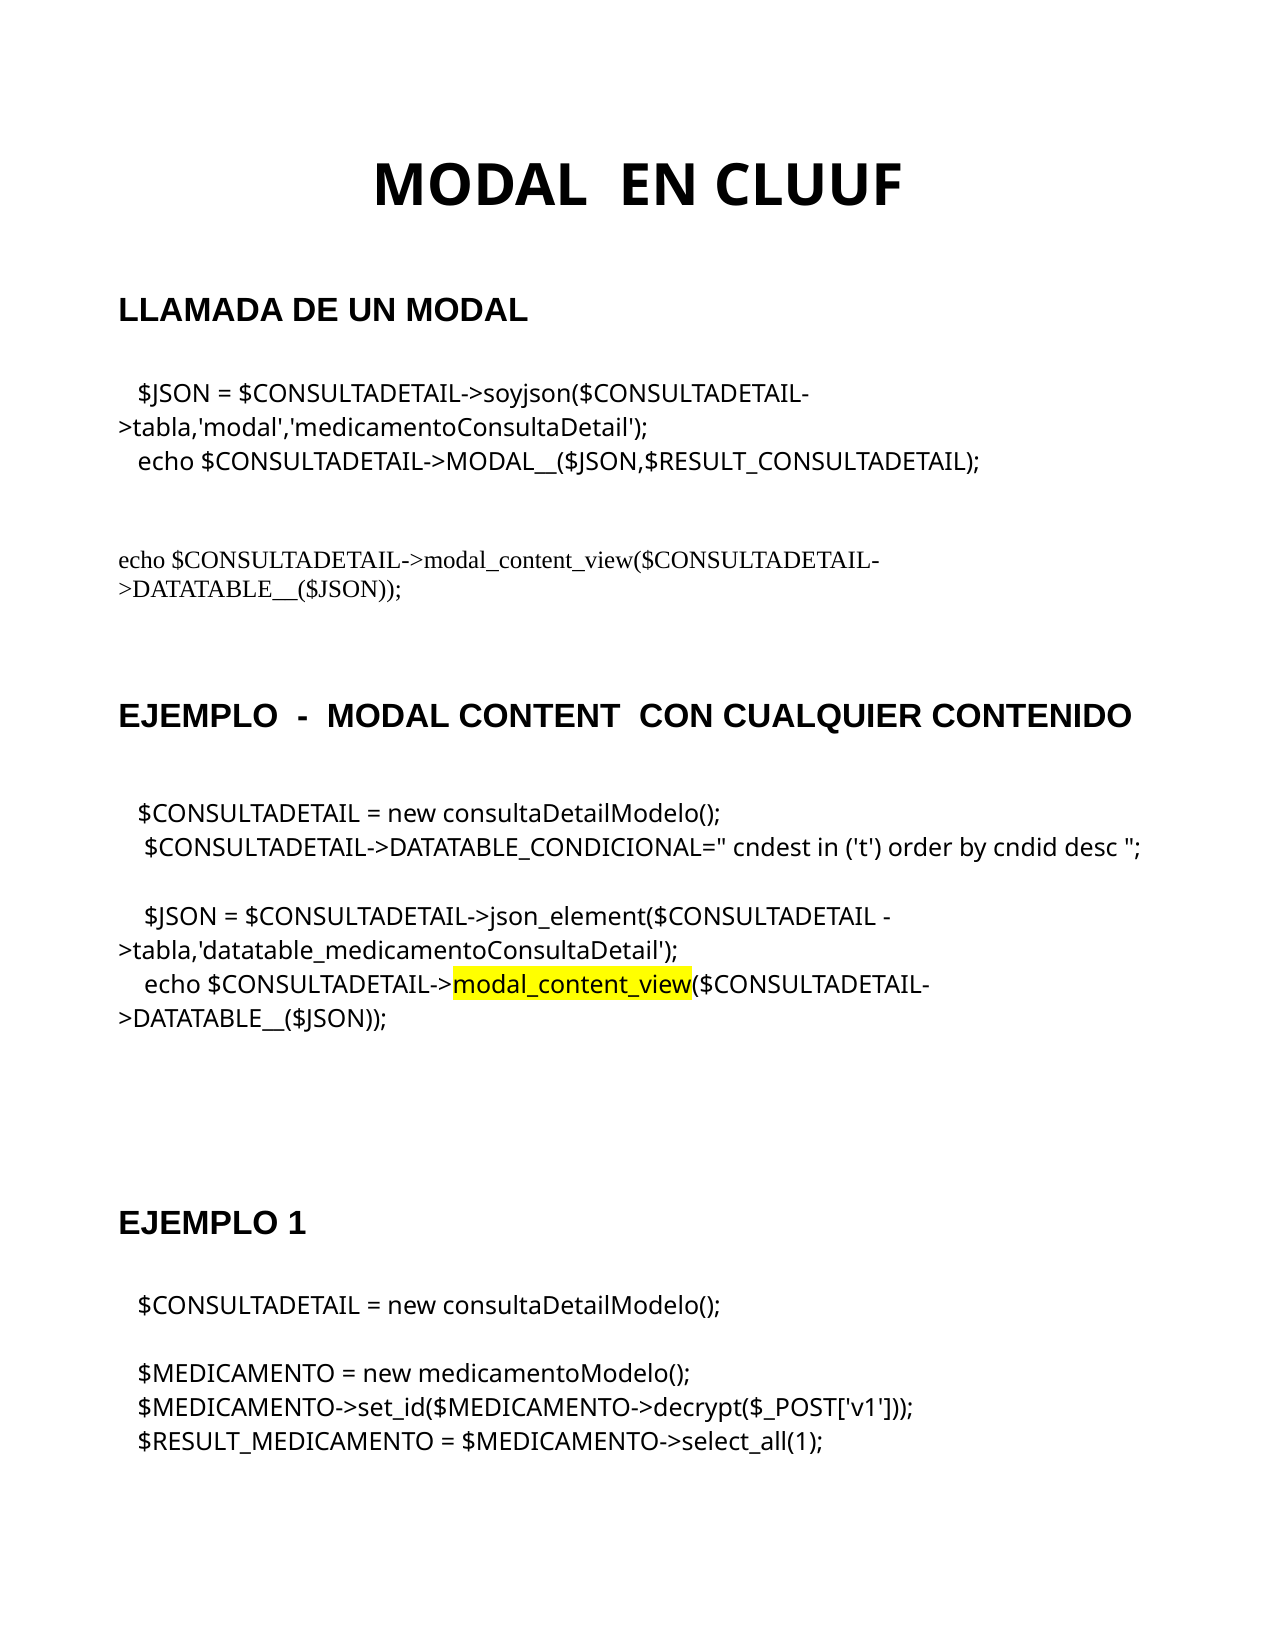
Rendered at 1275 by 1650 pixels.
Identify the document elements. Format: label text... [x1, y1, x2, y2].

text $MEDICAMENTO->set_id($MEDICAMENTO->decrypt($_POST['v1'])); [118, 1390, 1157, 1424]
text $JSON = $CONSULTADETAIL->soyjson($CONSULTADETAIL->tabla,'modal','medicamentoConsultaDetail'); [118, 375, 1157, 443]
text $CONSULTADETAIL = new consultaDetailModelo(); [118, 796, 1157, 830]
text echo $CONSULTADETAIL->modal_content_view($CONSULTADETAIL->DATATABLE__($JSON)); [118, 546, 1157, 603]
subtitle EJEMPLO - MODAL CONTENT CON CUALQUIER CONTENIDO [118, 696, 1157, 734]
text $MEDICAMENTO = new medicamentoModelo(); [118, 1356, 1157, 1390]
text $CONSULTADETAIL = new consultaDetailModelo(); [118, 1288, 1157, 1322]
text $RESULT_MEDICAMENTO = $MEDICAMENTO->select_all(1); [118, 1424, 1157, 1458]
text echo $CONSULTADETAIL->modal_content_view($CONSULTADETAIL->DATATABLE__($JSON)); [118, 966, 1157, 1034]
text echo $CONSULTADETAIL->MODAL__($JSON,$RESULT_CONSULTADETAIL); [118, 443, 1157, 477]
title MODAL EN CLUUF [118, 143, 1157, 223]
text $CONSULTADETAIL->DATATABLE_CONDICIONAL=" cndest in ('t') order by cndid desc "; [118, 830, 1157, 864]
subtitle EJEMPLO 1 [118, 1202, 1157, 1241]
subtitle LLAMADA DE UN MODAL [118, 290, 1157, 329]
text $JSON = $CONSULTADETAIL->json_element($CONSULTADETAIL ->tabla,'datatable_medicamentoConsultaDetail'); [118, 898, 1157, 966]
